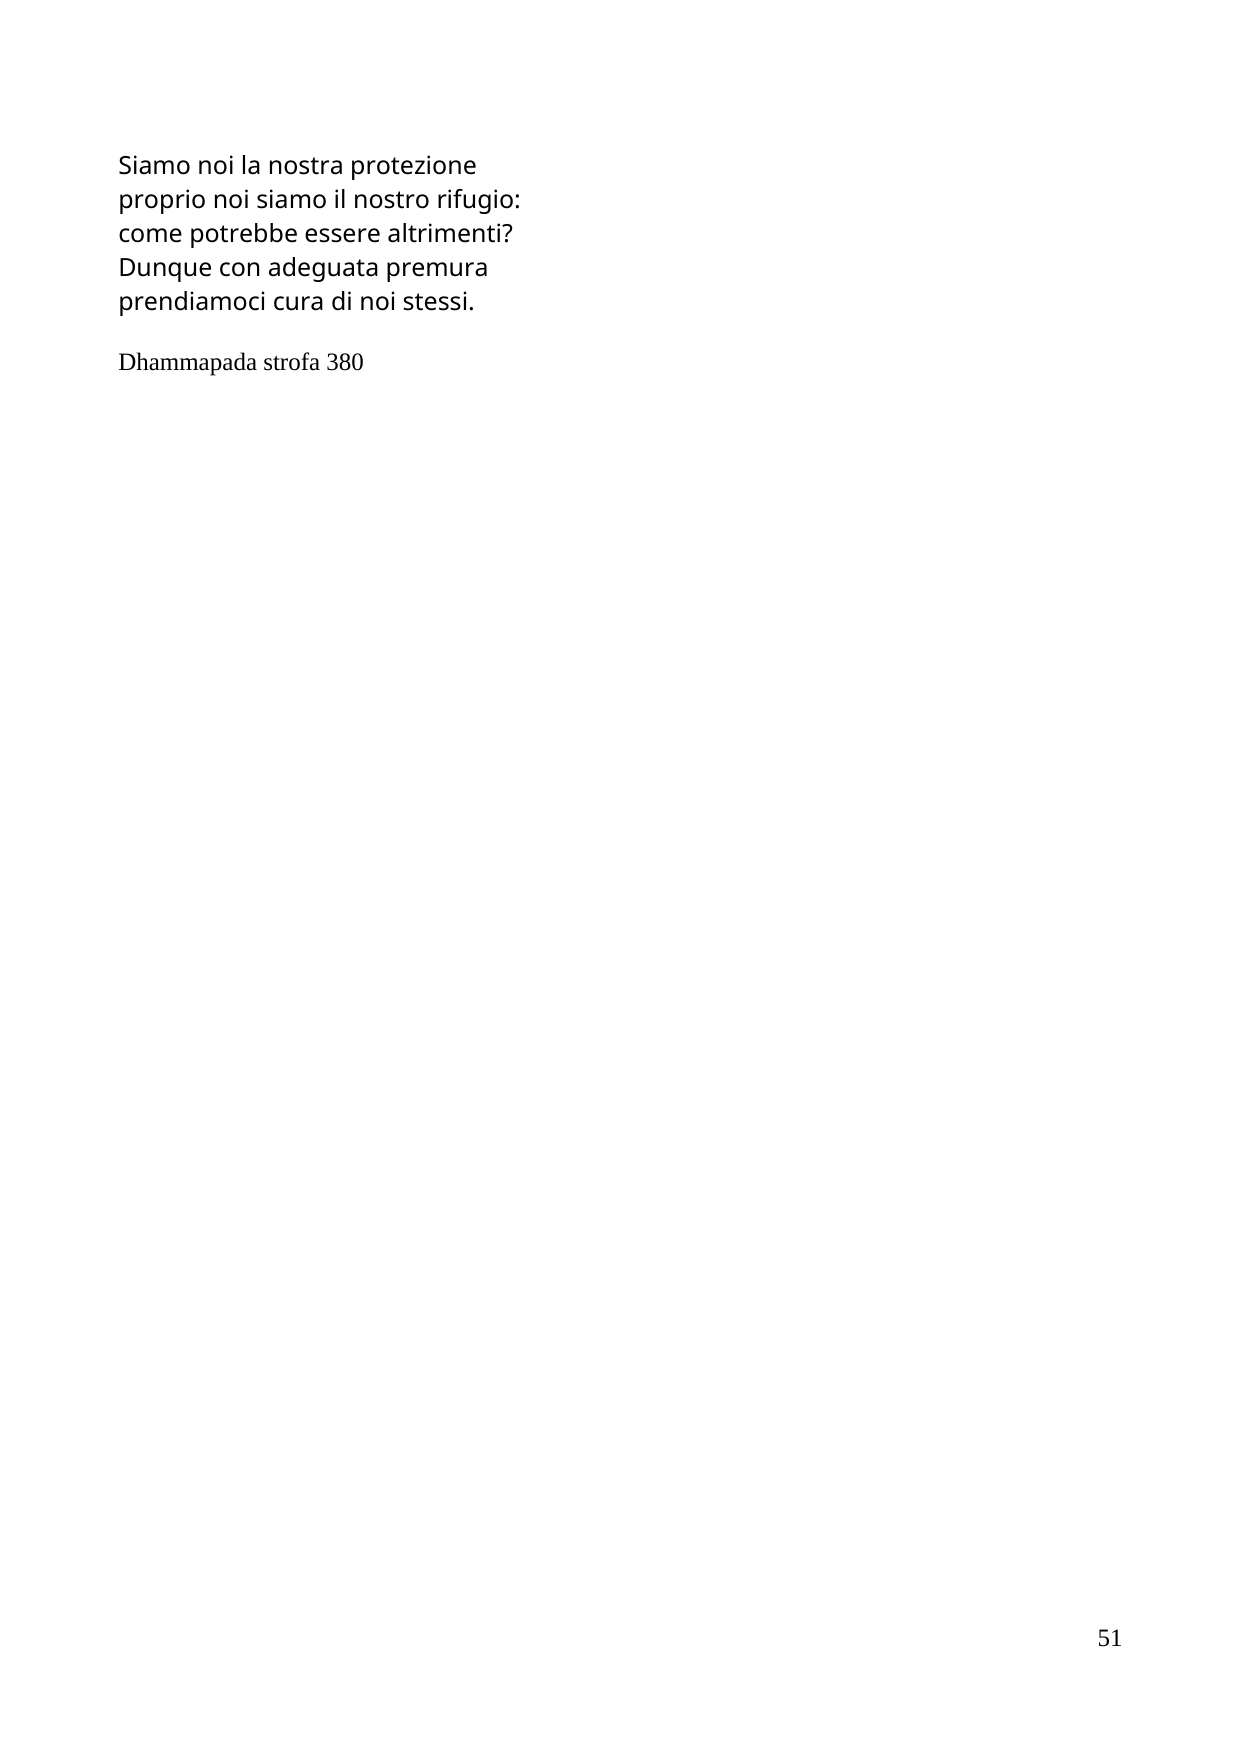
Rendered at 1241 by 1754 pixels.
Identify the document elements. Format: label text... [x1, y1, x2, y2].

text Dhammapada strofa 380 [118, 347, 1122, 375]
text prendiamoci cura di noi stessi. [118, 284, 1122, 318]
text Dunque con adeguata premura [118, 250, 1122, 284]
text proprio noi siamo il nostro rifugio: [118, 182, 1122, 216]
text Siamo noi la nostra protezione [118, 148, 1122, 182]
text come potrebbe essere altrimenti? [118, 216, 1122, 250]
